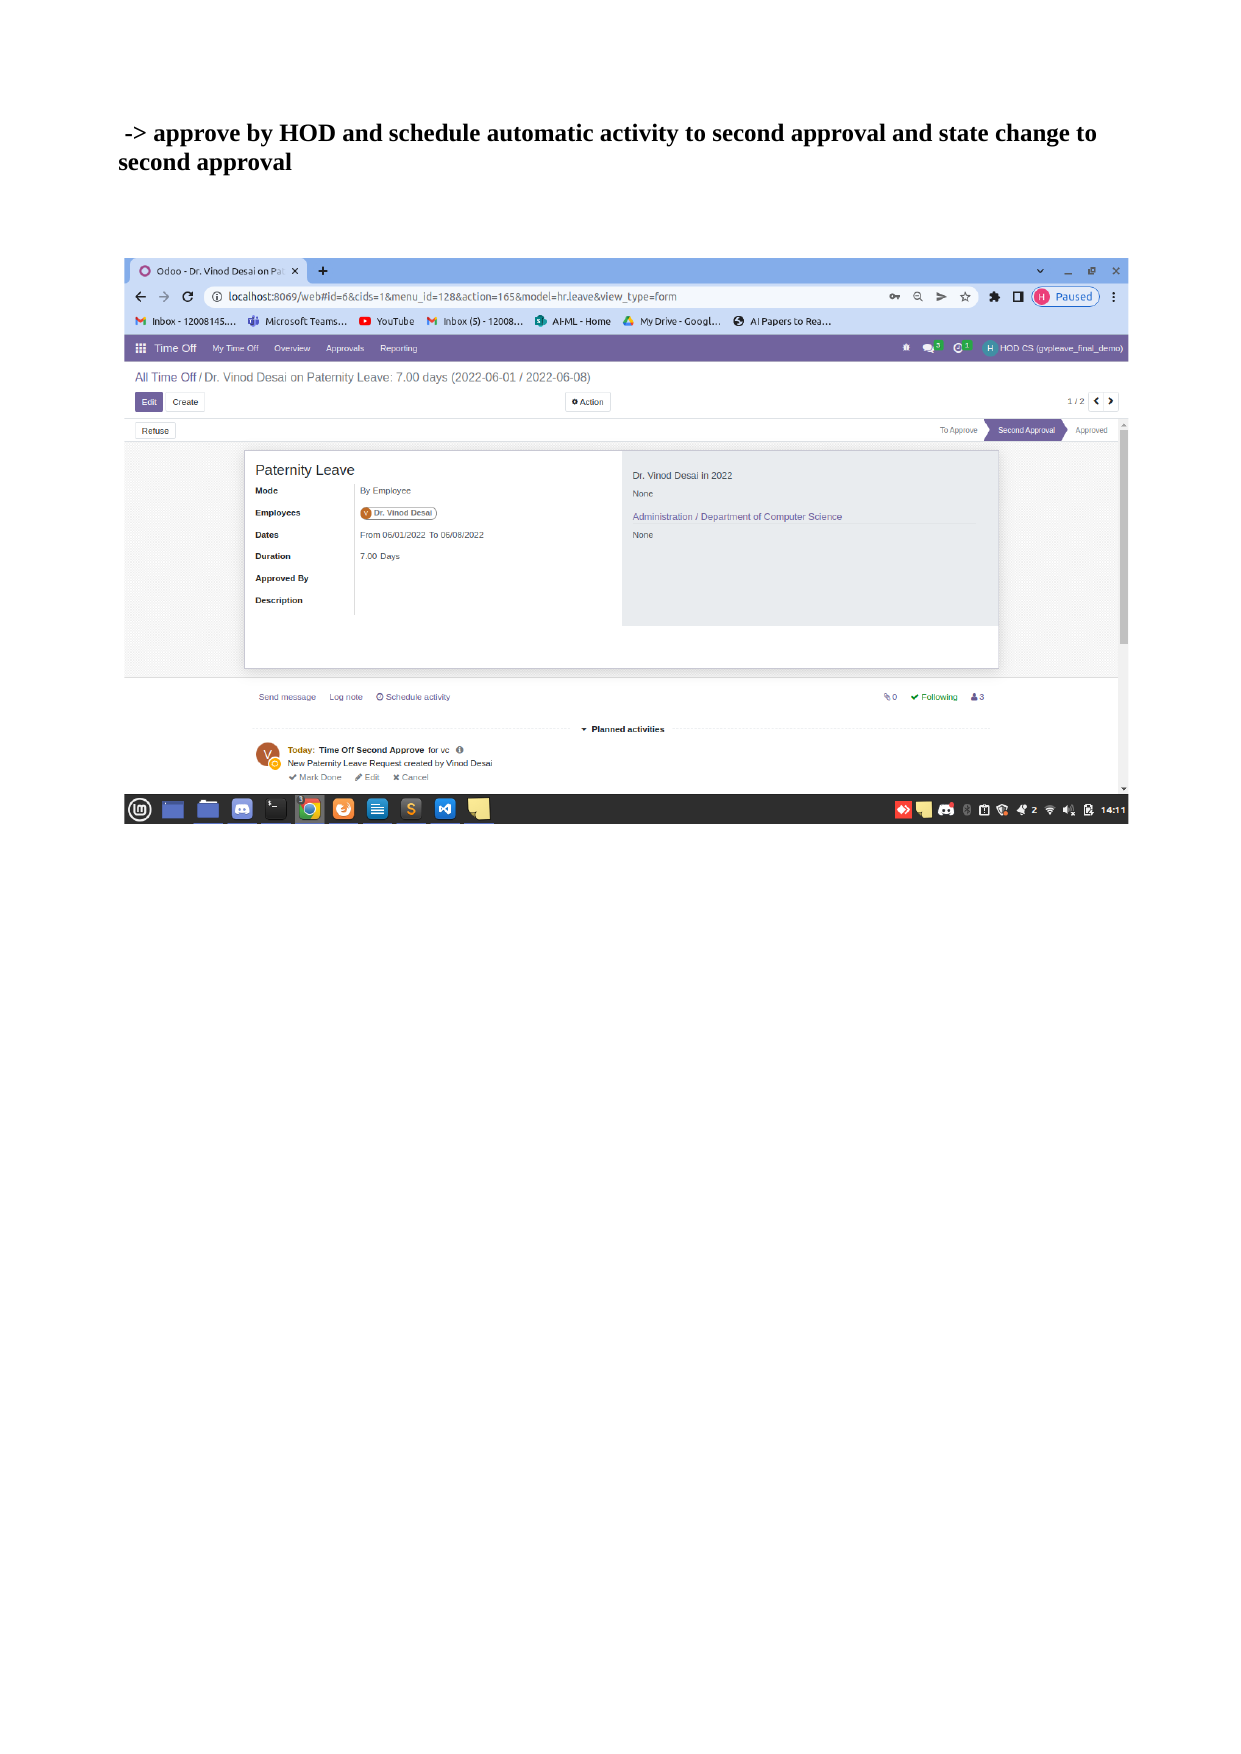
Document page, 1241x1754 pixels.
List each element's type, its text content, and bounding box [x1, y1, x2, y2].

picture [124, 258, 1129, 824]
text -> approve by HOD and schedule automatic activity to second approval and state change to second approval [118, 118, 1122, 176]
